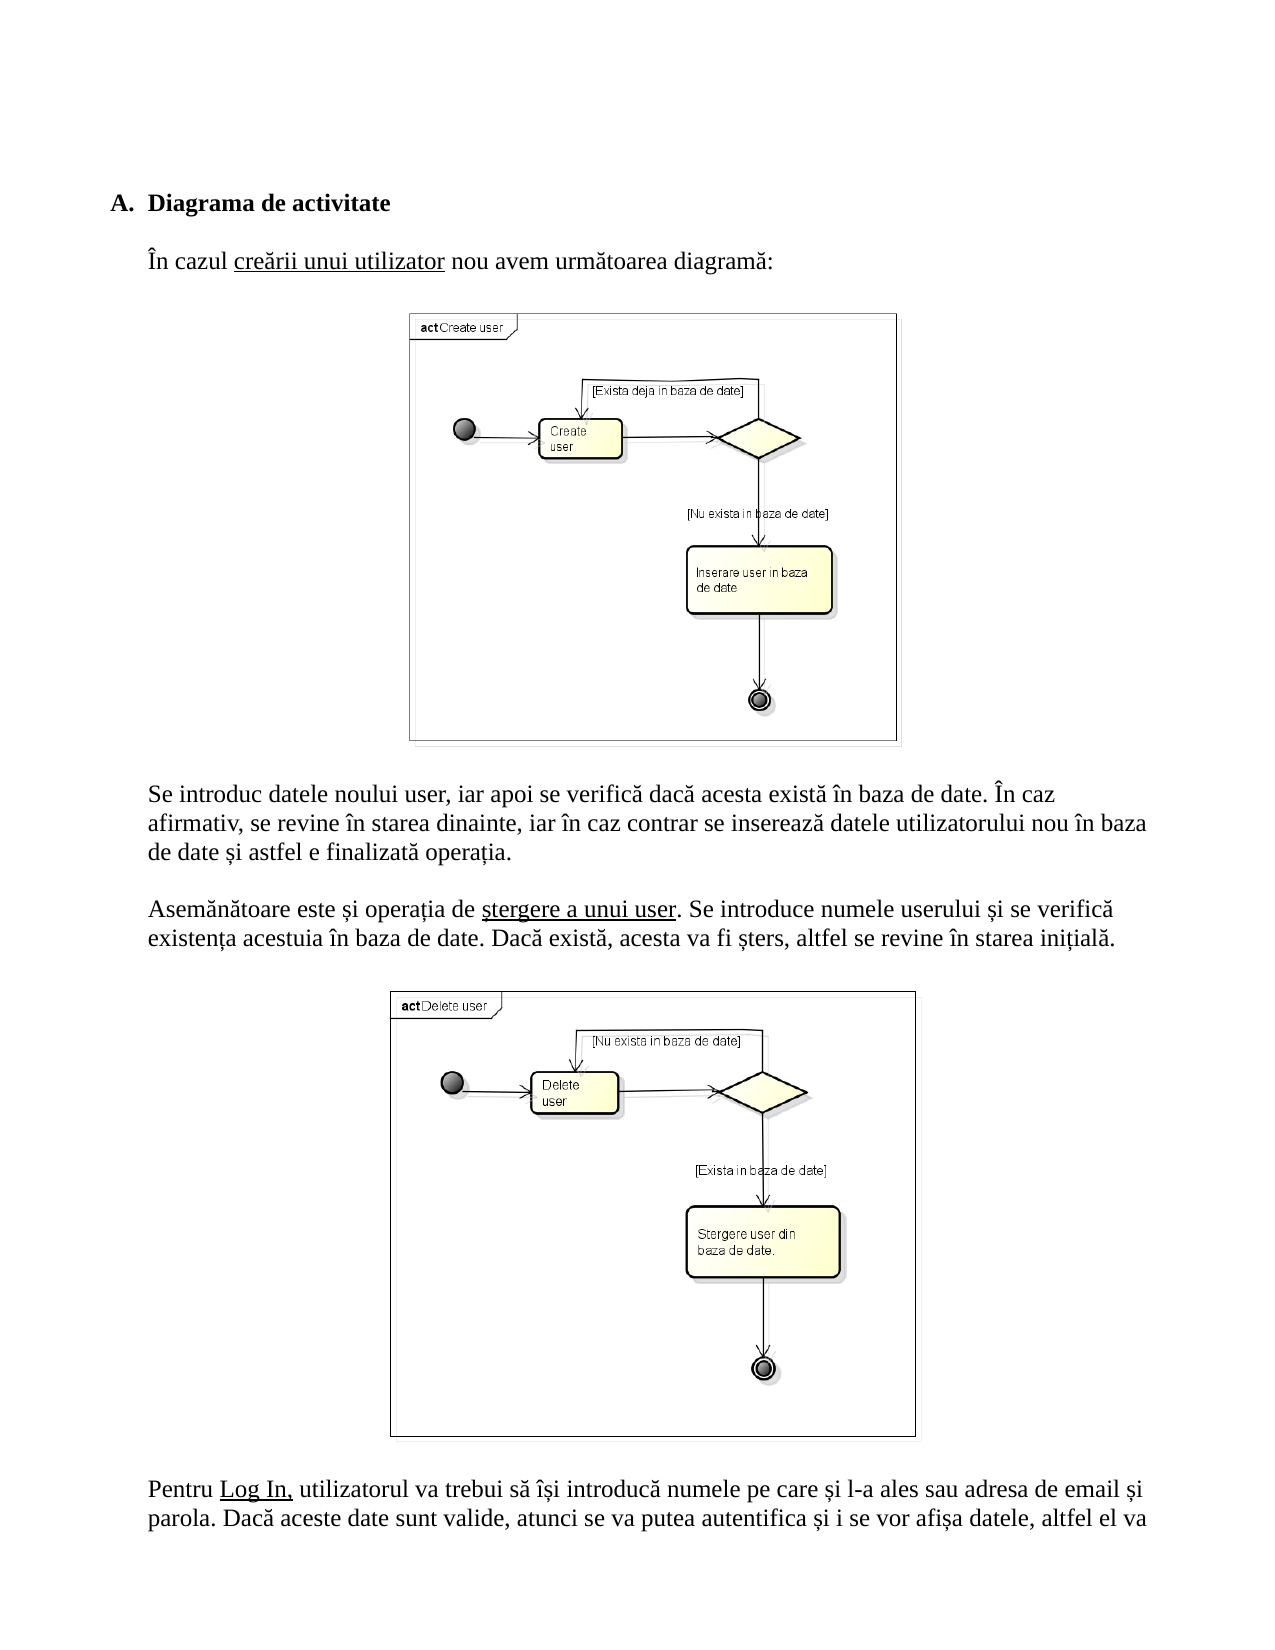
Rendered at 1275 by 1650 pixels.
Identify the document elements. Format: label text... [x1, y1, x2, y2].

list Diagrama de activitate [110, 188, 1157, 217]
picture [379, 980, 926, 1446]
list În cazul creării unui utilizator nou avem următoarea diagramă: [148, 246, 1157, 275]
list Pentru Log In, utilizatorul va trebui să își introducă numele pe care și l-a ales sau adresa de email și parola. Dacă aceste date sunt valide, atunci se va putea autentifica și i se vor afișa datele, altfel el va [148, 1474, 1157, 1532]
picture [399, 303, 906, 751]
list Asemănătoare este și operația de ștergere a unui user. Se introduce numele userului și se verifică existența acestuia în baza de date. Dacă există, acesta va fi șters, altfel se revine în starea inițială. [148, 894, 1157, 952]
list Se introduc datele noului user, iar apoi se verifică dacă acesta există în baza de date. În caz afirmativ, se revine în starea dinainte, iar în caz contrar se inserează datele utilizatorului nou în baza de date și astfel e finalizată operația. [148, 779, 1157, 866]
